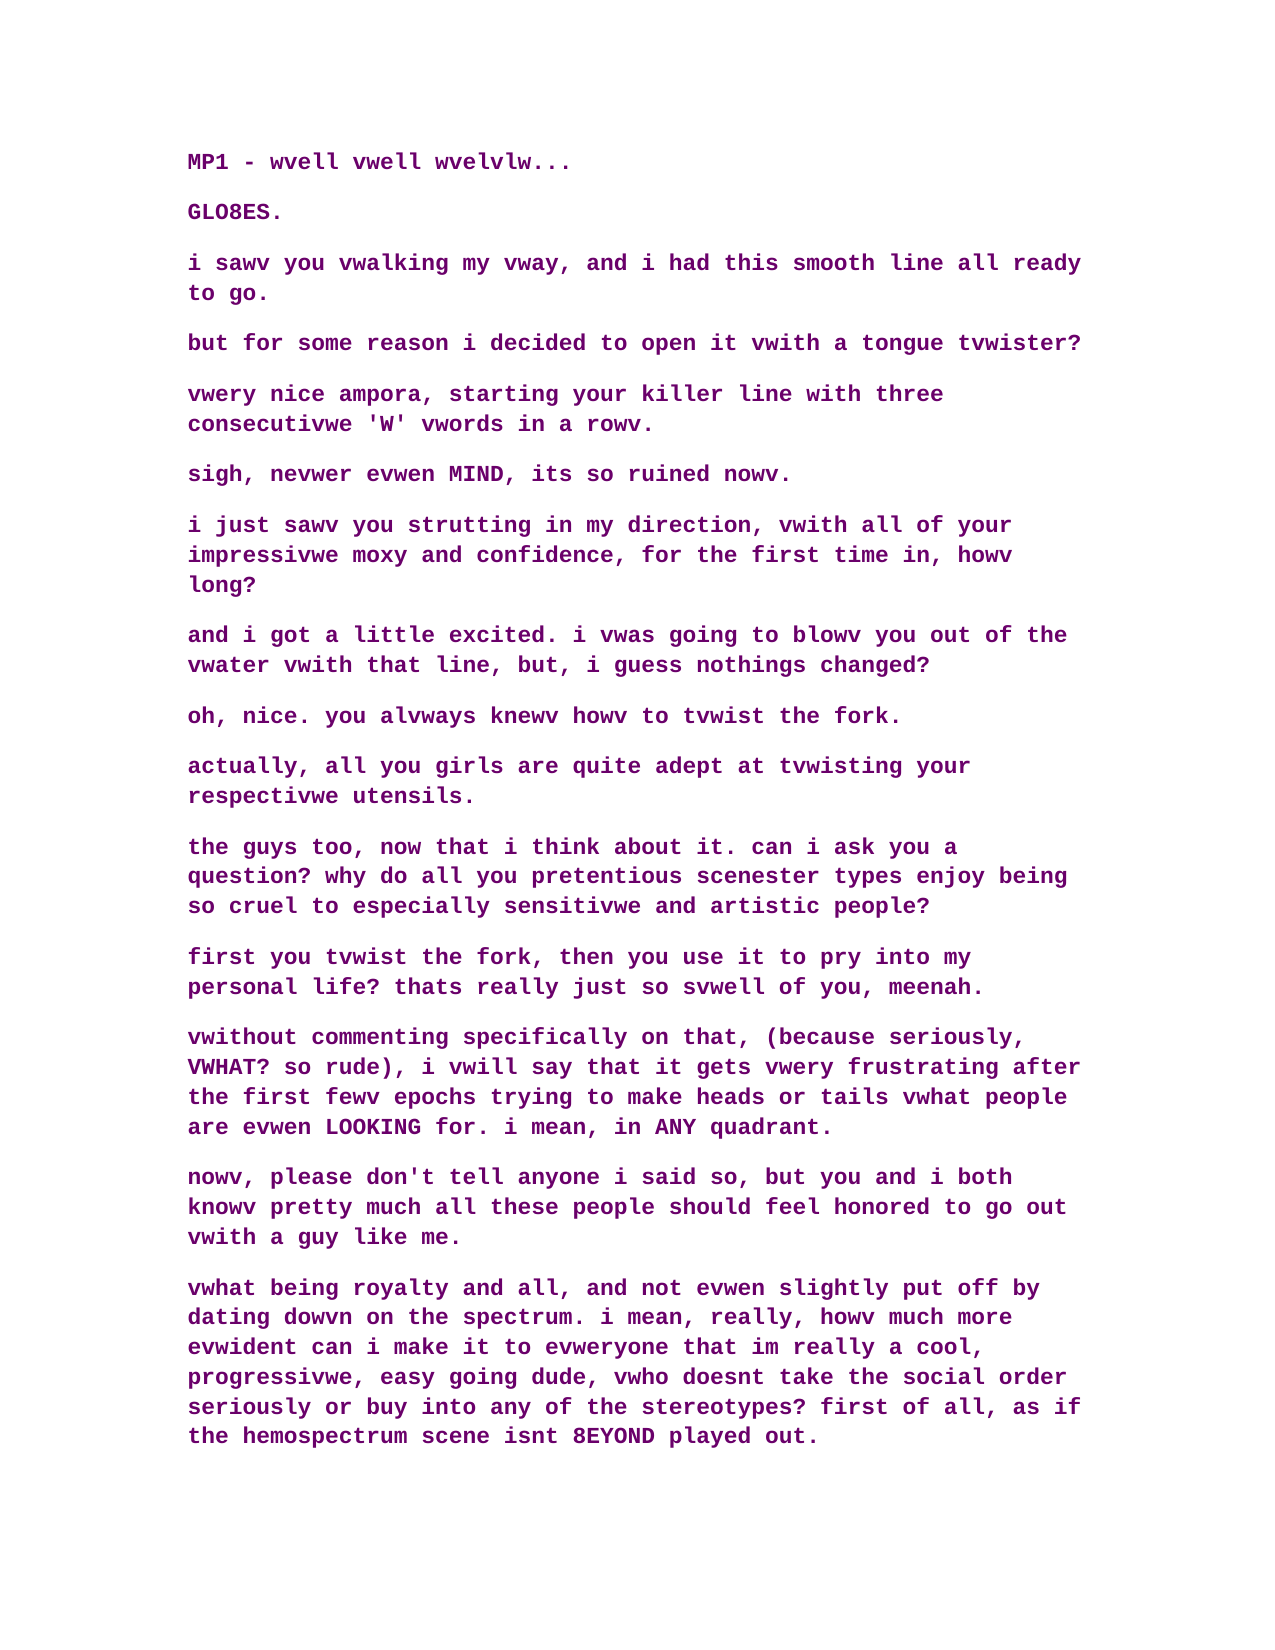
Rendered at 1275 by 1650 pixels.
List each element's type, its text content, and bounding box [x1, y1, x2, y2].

text GLO8ES. [187, 201, 1087, 227]
text the guys too, now that i think about it. can i ask you a question? why do all you pretentious scenester types enjoy being so cruel to especially sensitivwe and artistic people? [187, 835, 1087, 921]
text vwithout commenting specifically on that, (because seriously, VWHAT? so rude), i vwill say that it gets vwery frustrating after the first fewv epochs trying to make heads or tails vwhat people are evwen LOOKING for. i mean, in ANY quadrant. [187, 1026, 1087, 1141]
text vwhat being royalty and all, and not evwen slightly put off by dating dowvn on the spectrum. i mean, really, howv much more evwident can i make it to evweryone that im really a cool, progressivwe, easy going dude, vwho doesnt take the social order seriously or buy into any of the stereotypes? first of all, as if the hemospectrum scene isnt 8EYOND played out. [187, 1276, 1087, 1451]
text and i got a little excited. i vwas going to blowv you out of the vwater vwith that line, but, i guess nothings changed? [187, 623, 1087, 679]
text i sawv you vwalking my vway, and i had this smooth line all ready to go. [187, 251, 1087, 307]
text i just sawv you strutting in my direction, vwith all of your impressivwe moxy and confidence, for the first time in, howv long? [187, 513, 1087, 599]
text vwery nice ampora, starting your killer line with three consecutivwe 'W' vwords in a rowv. [187, 382, 1087, 438]
text actually, all you girls are quite adept at tvwisting your respectivwe utensils. [187, 754, 1087, 810]
text MP1 - wvell vwell wvelvlw... [187, 150, 1087, 176]
text first you tvwist the fork, then you use it to pry into my personal life? thats really just so svwell of you, meenah. [187, 945, 1087, 1001]
text but for some reason i decided to open it vwith a tongue tvwister? [187, 332, 1087, 358]
text nowv, please don't tell anyone i said so, but you and i both knowv pretty much all these people should feel honored to go out vwith a guy like me. [187, 1166, 1087, 1251]
text oh, nice. you alvways knewv howv to tvwist the fork. [187, 704, 1087, 730]
text sigh, nevwer evwen MIND, its so ruined nowv. [187, 463, 1087, 489]
